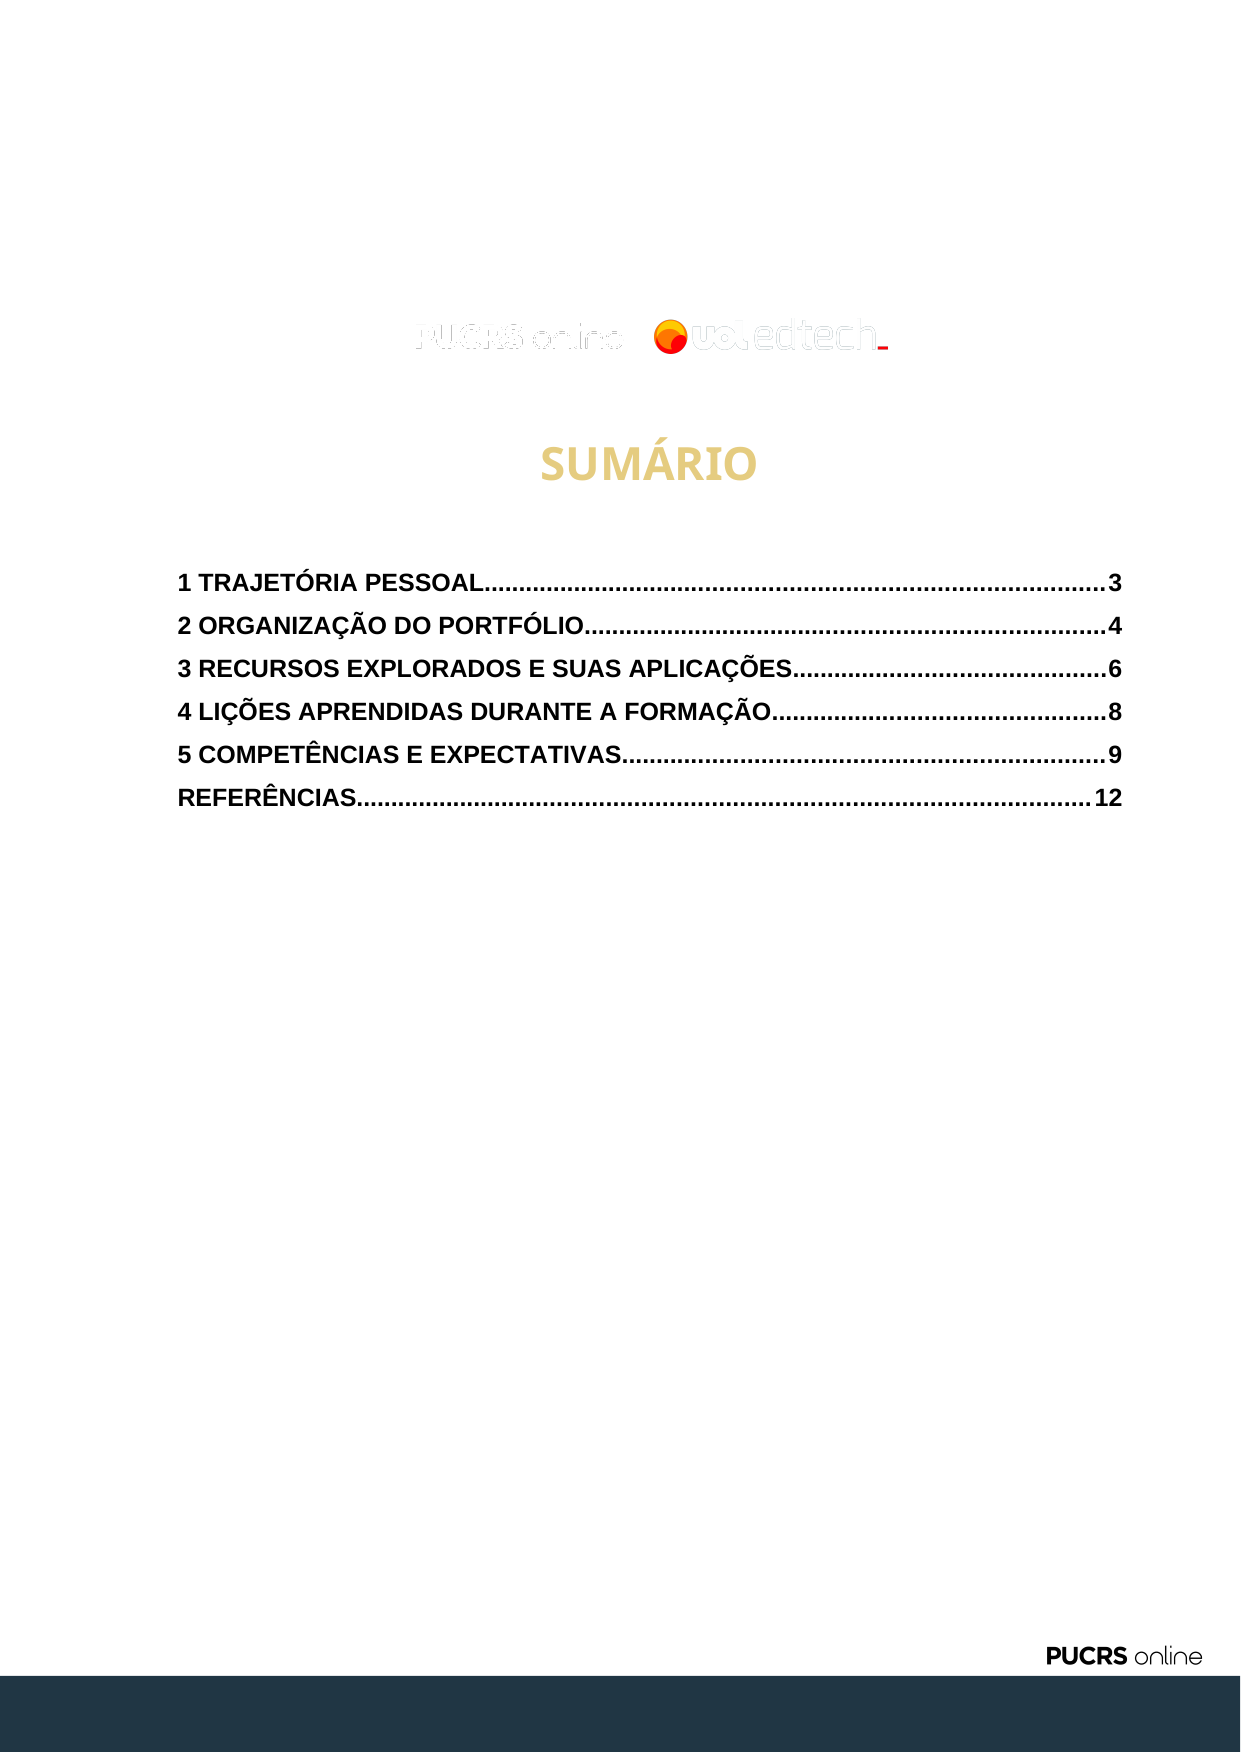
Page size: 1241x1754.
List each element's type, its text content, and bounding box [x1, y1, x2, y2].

text 1 Trajetória Pessoal 3 [177, 568, 1122, 596]
picture [654, 318, 888, 354]
text SUMÁRIO [177, 431, 1122, 493]
picture [412, 306, 633, 371]
text 4 Lições aprendidas durante a formação 8 [177, 697, 1122, 726]
text Referências 12 [177, 783, 1122, 812]
picture [1045, 1645, 1203, 1667]
text 3 Recursos explorados e suas aplicações 6 [177, 654, 1122, 683]
text 5 Competências e expectativas 9 [177, 740, 1122, 769]
text 2 Organização do Portfólio 4 [177, 611, 1122, 639]
